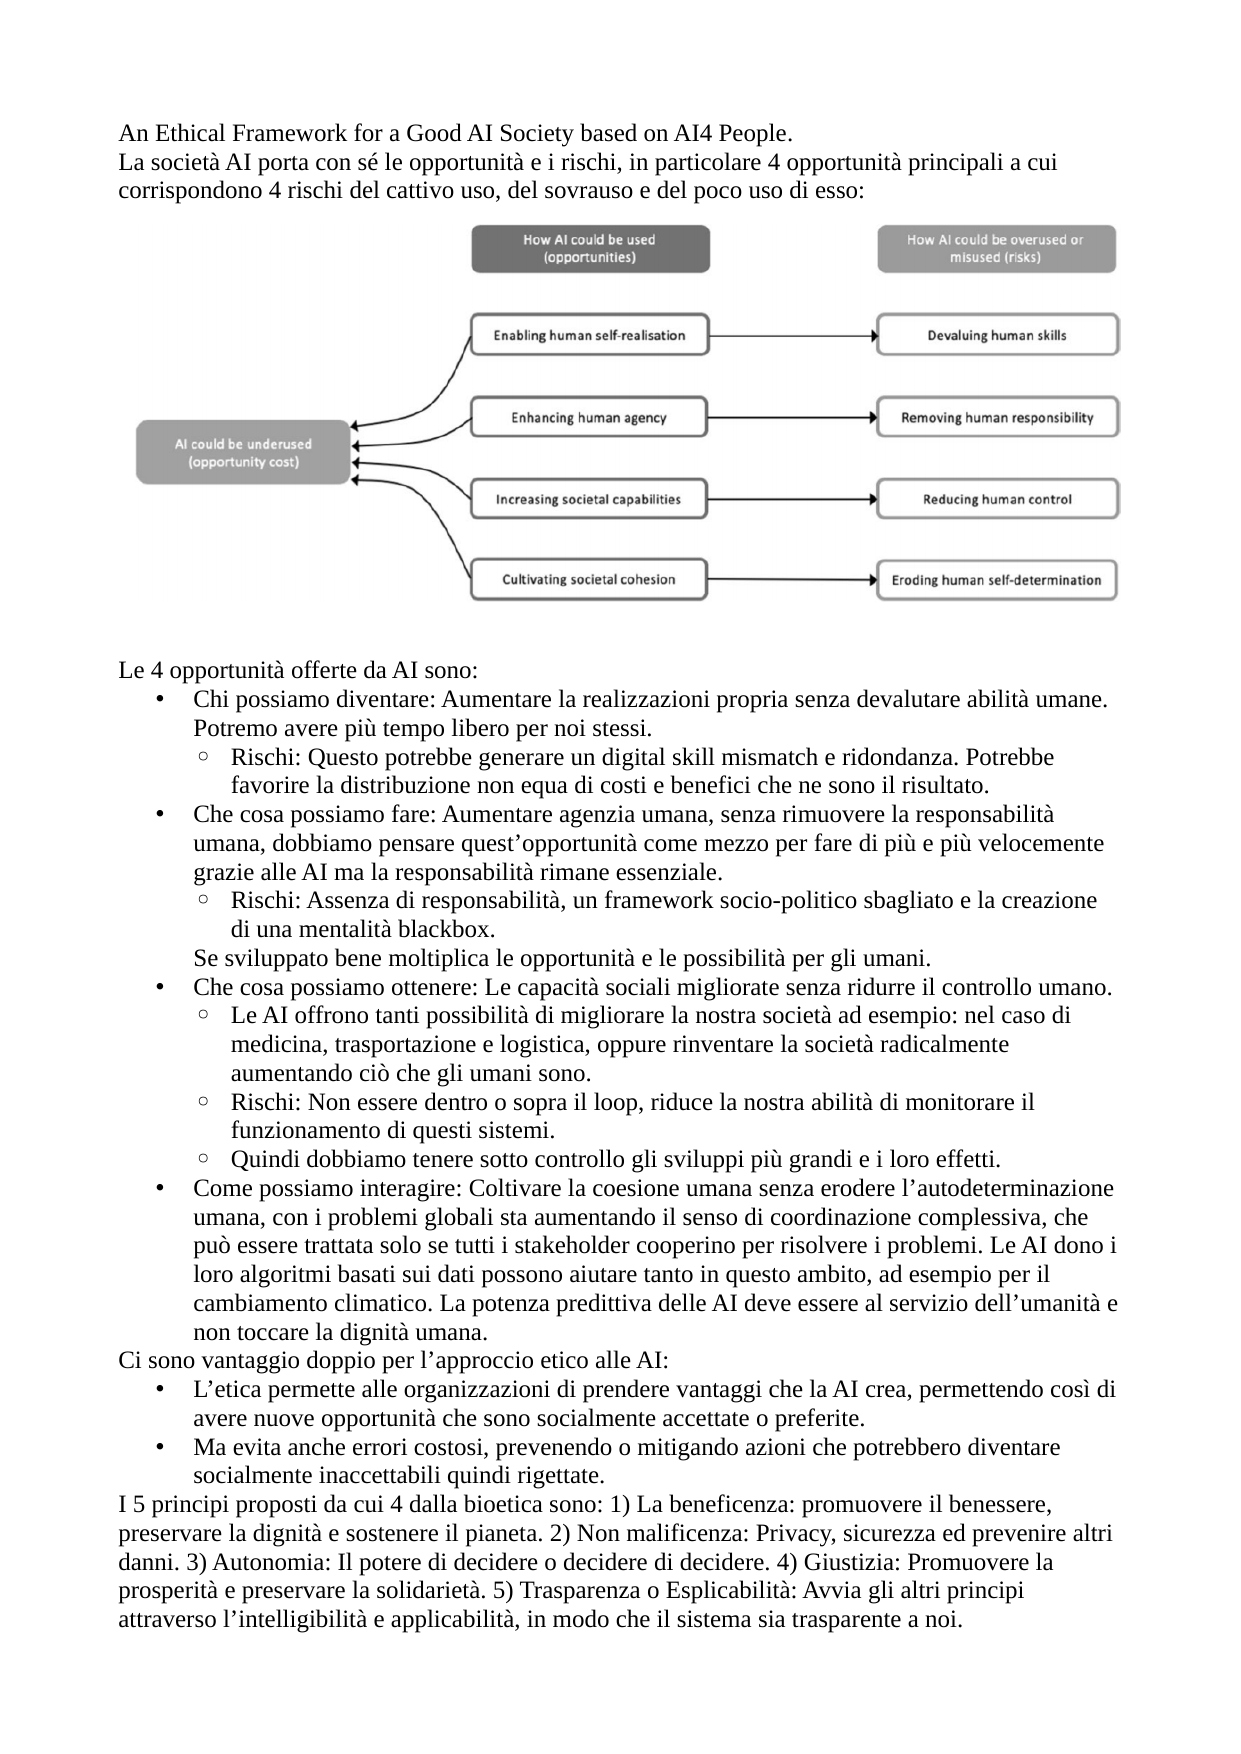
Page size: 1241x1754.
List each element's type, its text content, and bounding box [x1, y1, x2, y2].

list L’etica permette alle organizzazioni di prendere vantaggi che la AI crea, permettendo così di avere nuove opportunità che sono socialmente accettate o preferite. [156, 1374, 1122, 1432]
list Come possiamo interagire: Coltivare la coesione umana senza erodere l’autodeterminazione umana, con i problemi globali sta aumentando il senso di coordinazione complessiva, che può essere trattata solo se tutti i stakeholder cooperino per risolvere i problemi. Le AI dono i loro algoritmi basati sui dati possono aiutare tanto in questo ambito, ad esempio per il cambiamento climatico. La potenza predittiva delle AI deve essere al servizio dell’umanità e non toccare la dignità umana. [156, 1173, 1122, 1345]
list Che cosa possiamo ottenere: Le capacità sociali migliorate senza ridurre il controllo umano. [156, 972, 1122, 1000]
list Quindi dobbiamo tenere sotto controllo gli sviluppi più grandi e i loro effetti. [193, 1144, 1122, 1173]
list Ma evita anche errori costosi, prevenendo o mitigando azioni che potrebbero diventare socialmente inaccettabili quindi rigettate. [156, 1432, 1122, 1489]
list Che cosa possiamo fare: Aumentare agenzia umana, senza rimuovere la responsabilità umana, dobbiamo pensare quest’opportunità come mezzo per fare di più e più velocemente grazie alle AI ma la responsabilità rimane essenziale. [156, 799, 1122, 885]
text Le 4 opportunità offerte da AI sono: [118, 655, 1122, 684]
list Rischi: Questo potrebbe generare un digital skill mismatch e ridondanza. Potrebbe favorire la distribuzione non equa di costi e benefici che ne sono il risultato. [193, 742, 1122, 799]
list Le AI offrono tanti possibilità di migliorare la nostra società ad esempio: nel caso di medicina, trasportazione e logistica, oppure rinventare la società radicalmente aumentando ciò che gli umani sono. [193, 1000, 1122, 1087]
list Chi possiamo diventare: Aumentare la realizzazioni propria senza devalutare abilità umane. Potremo avere più tempo libero per noi stessi. [156, 684, 1122, 742]
text An Ethical Framework for a Good AI Society based on AI4 People. [118, 118, 1122, 147]
text La società AI porta con sé le opportunità e i rischi, in particolare 4 opportunità principali a cui corrispondono 4 rischi del cattivo uso, del sovrauso e del poco uso di esso: [118, 147, 1122, 204]
text I 5 principi proposti da cui 4 dalla bioetica sono: 1) La beneficenza: promuovere il benessere, preservare la dignità e sostenere il pianeta. 2) Non malificenza: Privacy, sicurezza ed prevenire altri danni. 3) Autonomia: Il potere di decidere o decidere di decidere. 4) Giustizia: Promuovere la prosperità e preservare la solidarietà. 5) Trasparenza o Esplicabilità: Avvia gli altri principi attraverso l’intelligibilità e applicabilità, in modo che il sistema sia trasparente a noi. [118, 1489, 1122, 1633]
list Rischi: Non essere dentro o sopra il loop, riduce la nostra abilità di monitorare il funzionamento di questi sistemi. [193, 1087, 1122, 1144]
text Se sviluppato bene moltiplica le opportunità e le possibilità per gli umani. [118, 943, 1122, 972]
list Rischi: Assenza di responsabilità, un framework socio-politico sbagliato e la creazione di una mentalità blackbox. [193, 885, 1122, 943]
picture [118, 204, 1123, 627]
text Ci sono vantaggio doppio per l’approccio etico alle AI: [118, 1345, 1122, 1374]
